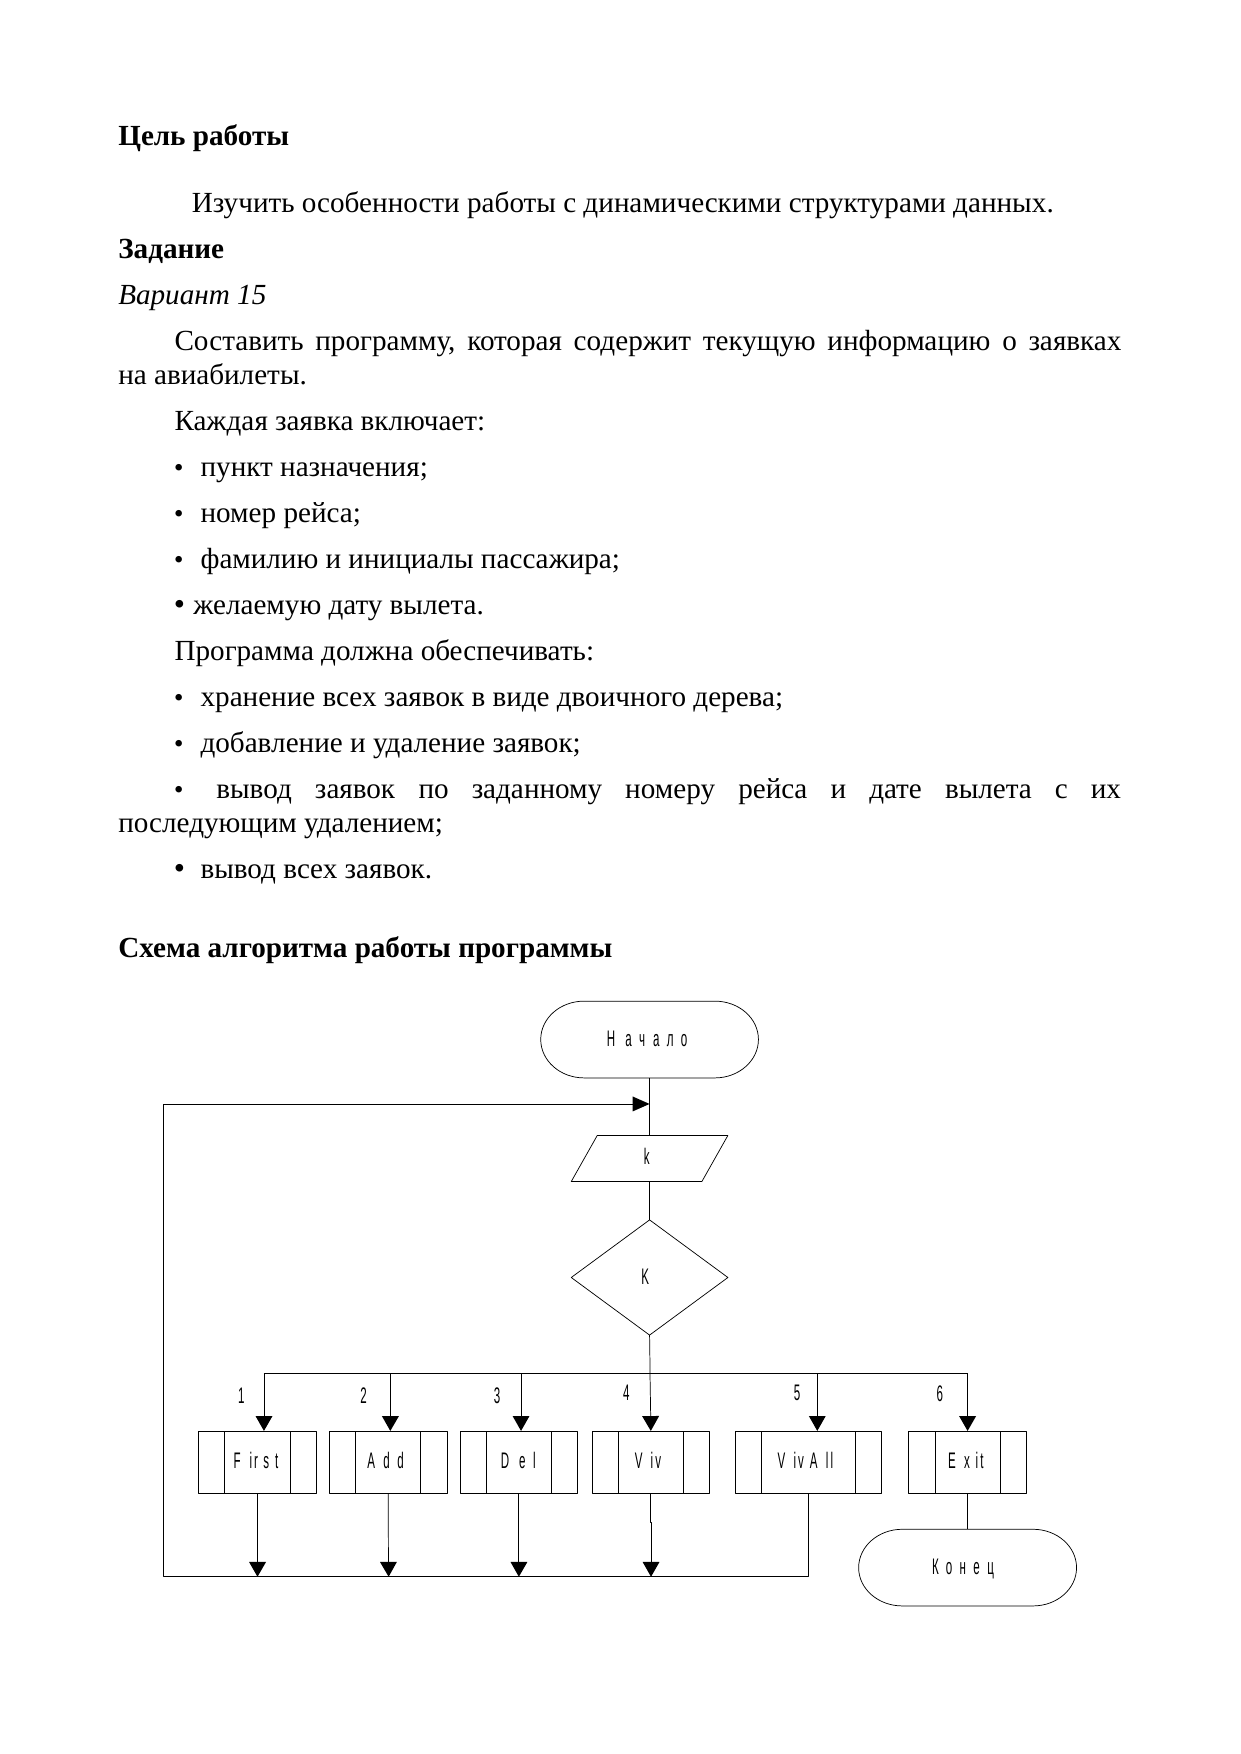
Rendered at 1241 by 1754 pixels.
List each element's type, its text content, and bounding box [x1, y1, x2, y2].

list добавление и удаление заявок; [118, 725, 1122, 759]
list пункт назначения; [118, 449, 1122, 482]
text Изучить особенности работы с динамическими структурами данных. [118, 185, 1122, 219]
list желаемую дату вылета. [118, 587, 1122, 621]
list вывод всех заявок. [118, 851, 1122, 884]
text Каждая заявка включает: [118, 403, 1122, 436]
text Составить программу, которая содержит текущую информацию о заявках на авиабилеты. [118, 323, 1122, 390]
list номер рейса; [118, 495, 1122, 528]
list хранение всех заявок в виде двоичного дерева; [118, 679, 1122, 713]
list фамилию и инициалы пассажира; [118, 541, 1122, 574]
text Схема алгоритма работы программы [118, 931, 1122, 964]
list вывод заявок по заданному номеру рейса и дате вылета с их последующим удалением; [118, 771, 1122, 838]
text Программа должна обеспечивать: [118, 633, 1122, 667]
text Задание [118, 231, 1122, 265]
text Цель работы [118, 118, 1122, 152]
text Вариант 15 [118, 277, 1122, 311]
